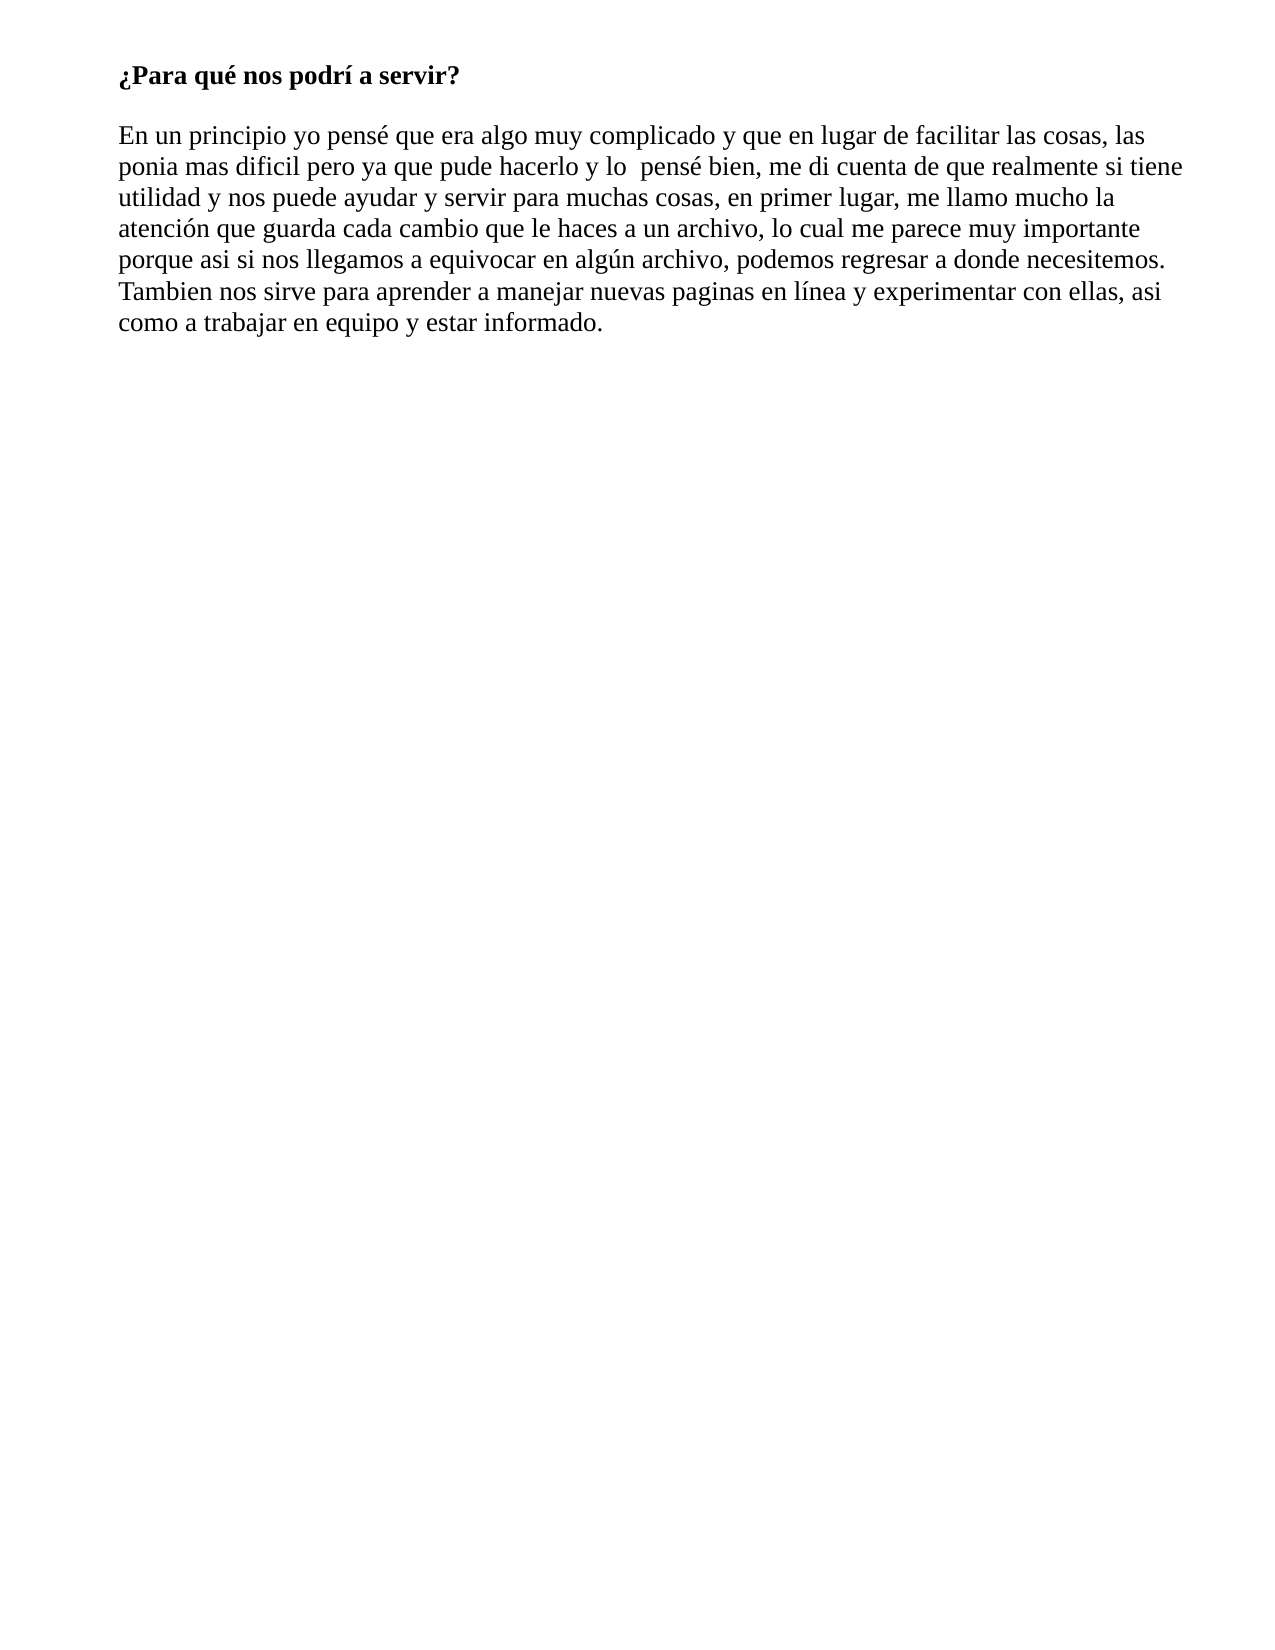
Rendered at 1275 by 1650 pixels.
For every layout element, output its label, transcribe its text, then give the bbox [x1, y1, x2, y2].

text Tambien nos sirve para aprender a manejar nuevas paginas en línea y experimentar con ellas, asi como a trabajar en equipo y estar informado. [118, 275, 1205, 337]
text ¿Para qué nos podrí a servir? [118, 59, 1205, 90]
text En un principio yo pensé que era algo muy complicado y que en lugar de facilitar las cosas, las ponia mas dificil pero ya que pude hacerlo y lo pensé bien, me di cuenta de que realmente si tiene utilidad y nos puede ayudar y servir para muchas cosas, en primer lugar, me llamo mucho la atención que guarda cada cambio que le haces a un archivo, lo cual me parece muy importante porque asi si nos llegamos a equivocar en algún archivo, podemos regresar a donde necesitemos. [118, 119, 1205, 275]
